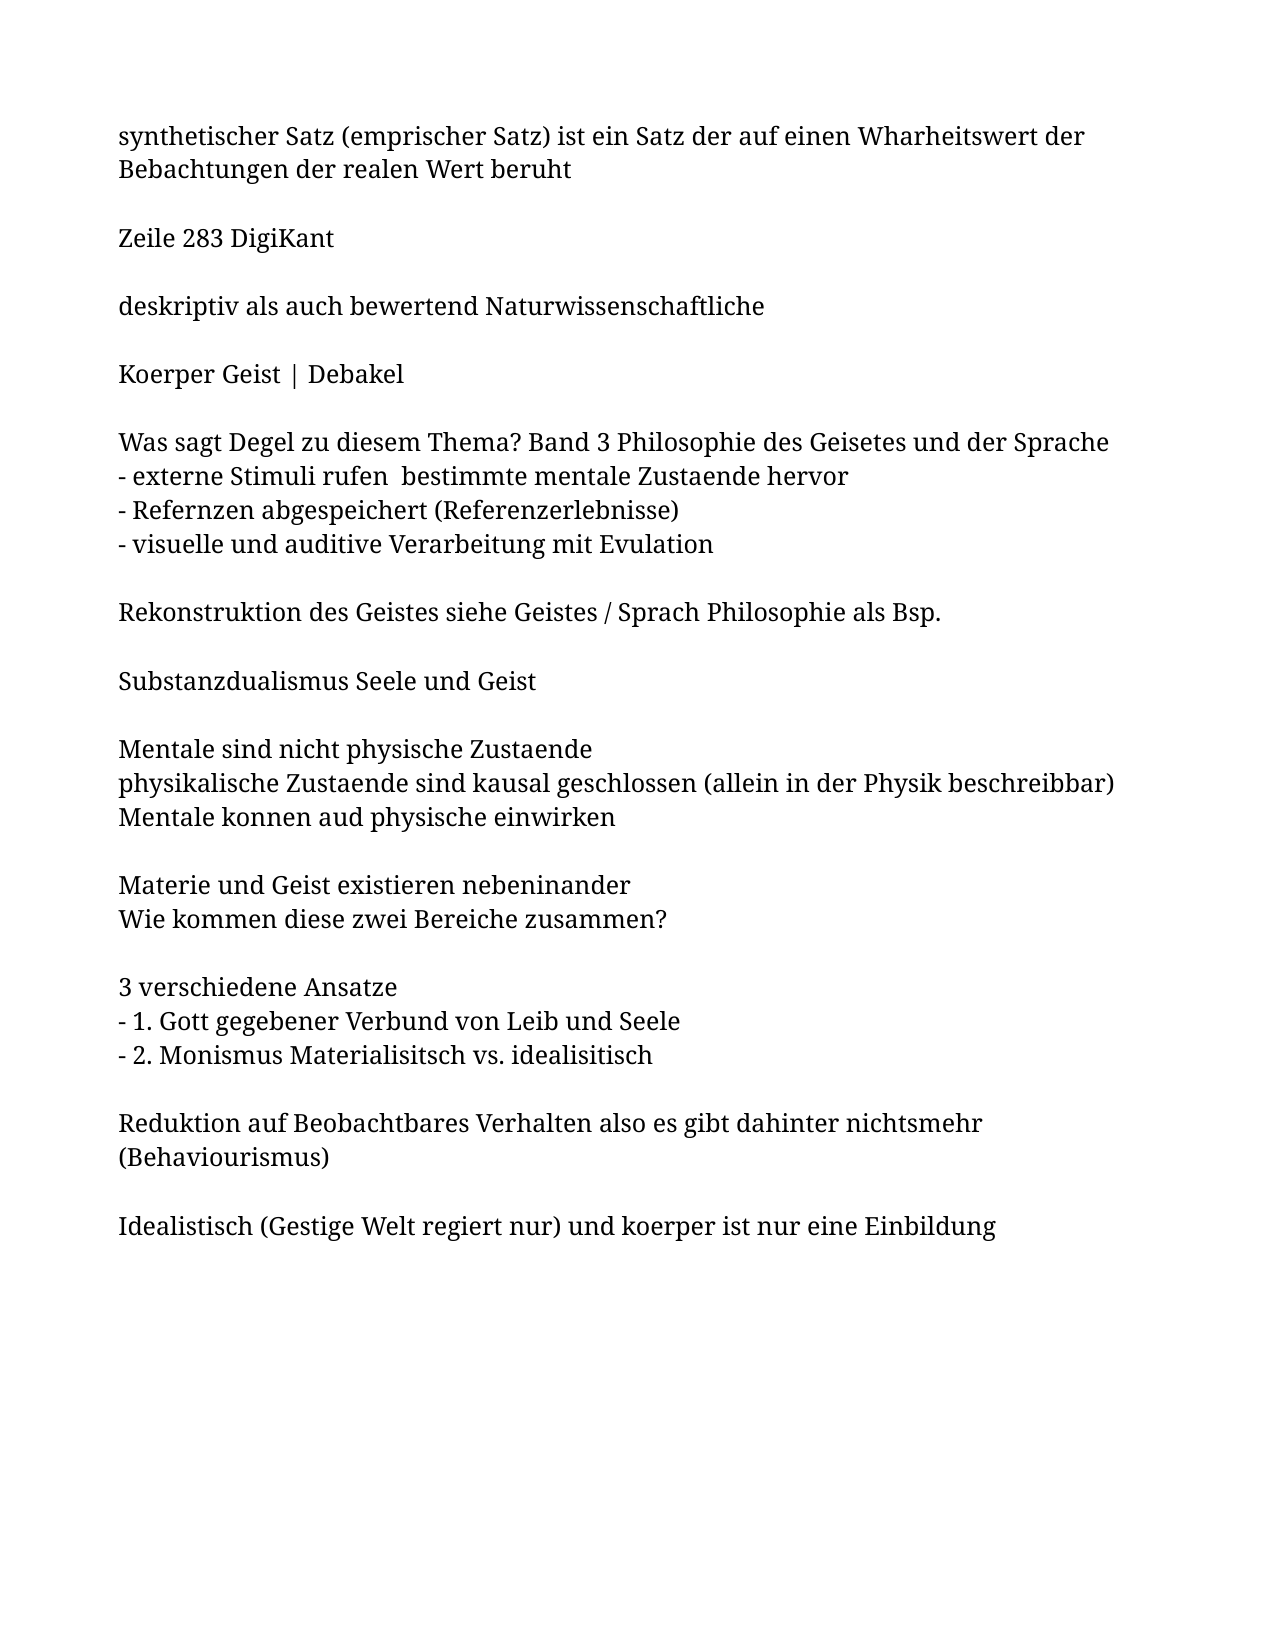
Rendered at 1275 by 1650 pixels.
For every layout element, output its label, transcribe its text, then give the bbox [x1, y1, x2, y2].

text - 1. Gott gegebener Verbund von Leib und Seele [118, 1004, 1157, 1038]
text deskriptiv als auch bewertend Naturwissenschaftliche [118, 288, 1157, 322]
text Koerper Geist | Debakel [118, 357, 1157, 391]
text Substanzdualismus Seele und Geist [118, 663, 1157, 697]
text Idealistisch (Gestige Welt regiert nur) und koerper ist nur eine Einbildung [118, 1208, 1157, 1242]
text Reduktion auf Beobachtbares Verhalten also es gibt dahinter nichtsmehr (Behaviourismus) [118, 1106, 1157, 1174]
text Materie und Geist existieren nebeninander [118, 867, 1157, 902]
text - 2. Monismus Materialisitsch vs. idealisitisch [118, 1038, 1157, 1072]
text Was sagt Degel zu diesem Thema? Band 3 Philosophie des Geisetes und der Sprache [118, 425, 1157, 459]
text - Refernzen abgespeichert (Referenzerlebnisse) [118, 493, 1157, 527]
text - externe Stimuli rufen bestimmte mentale Zustaende hervor [118, 459, 1157, 493]
text 3 verschiedene Ansatze [118, 970, 1157, 1004]
text Mentale sind nicht physische Zustaende [118, 731, 1157, 765]
text Mentale konnen aud physische einwirken [118, 799, 1157, 833]
text Zeile 283 DigiKant [118, 220, 1157, 254]
text Wie kommen diese zwei Bereiche zusammen? [118, 902, 1157, 936]
text physikalische Zustaende sind kausal geschlossen (allein in der Physik beschreibbar) [118, 765, 1157, 799]
text - visuelle und auditive Verarbeitung mit Evulation [118, 527, 1157, 561]
text synthetischer Satz (emprischer Satz) ist ein Satz der auf einen Wharheitswert der Bebachtungen der realen Wert beruht [118, 118, 1157, 186]
text Rekonstruktion des Geistes siehe Geistes / Sprach Philosophie als Bsp. [118, 595, 1157, 629]
